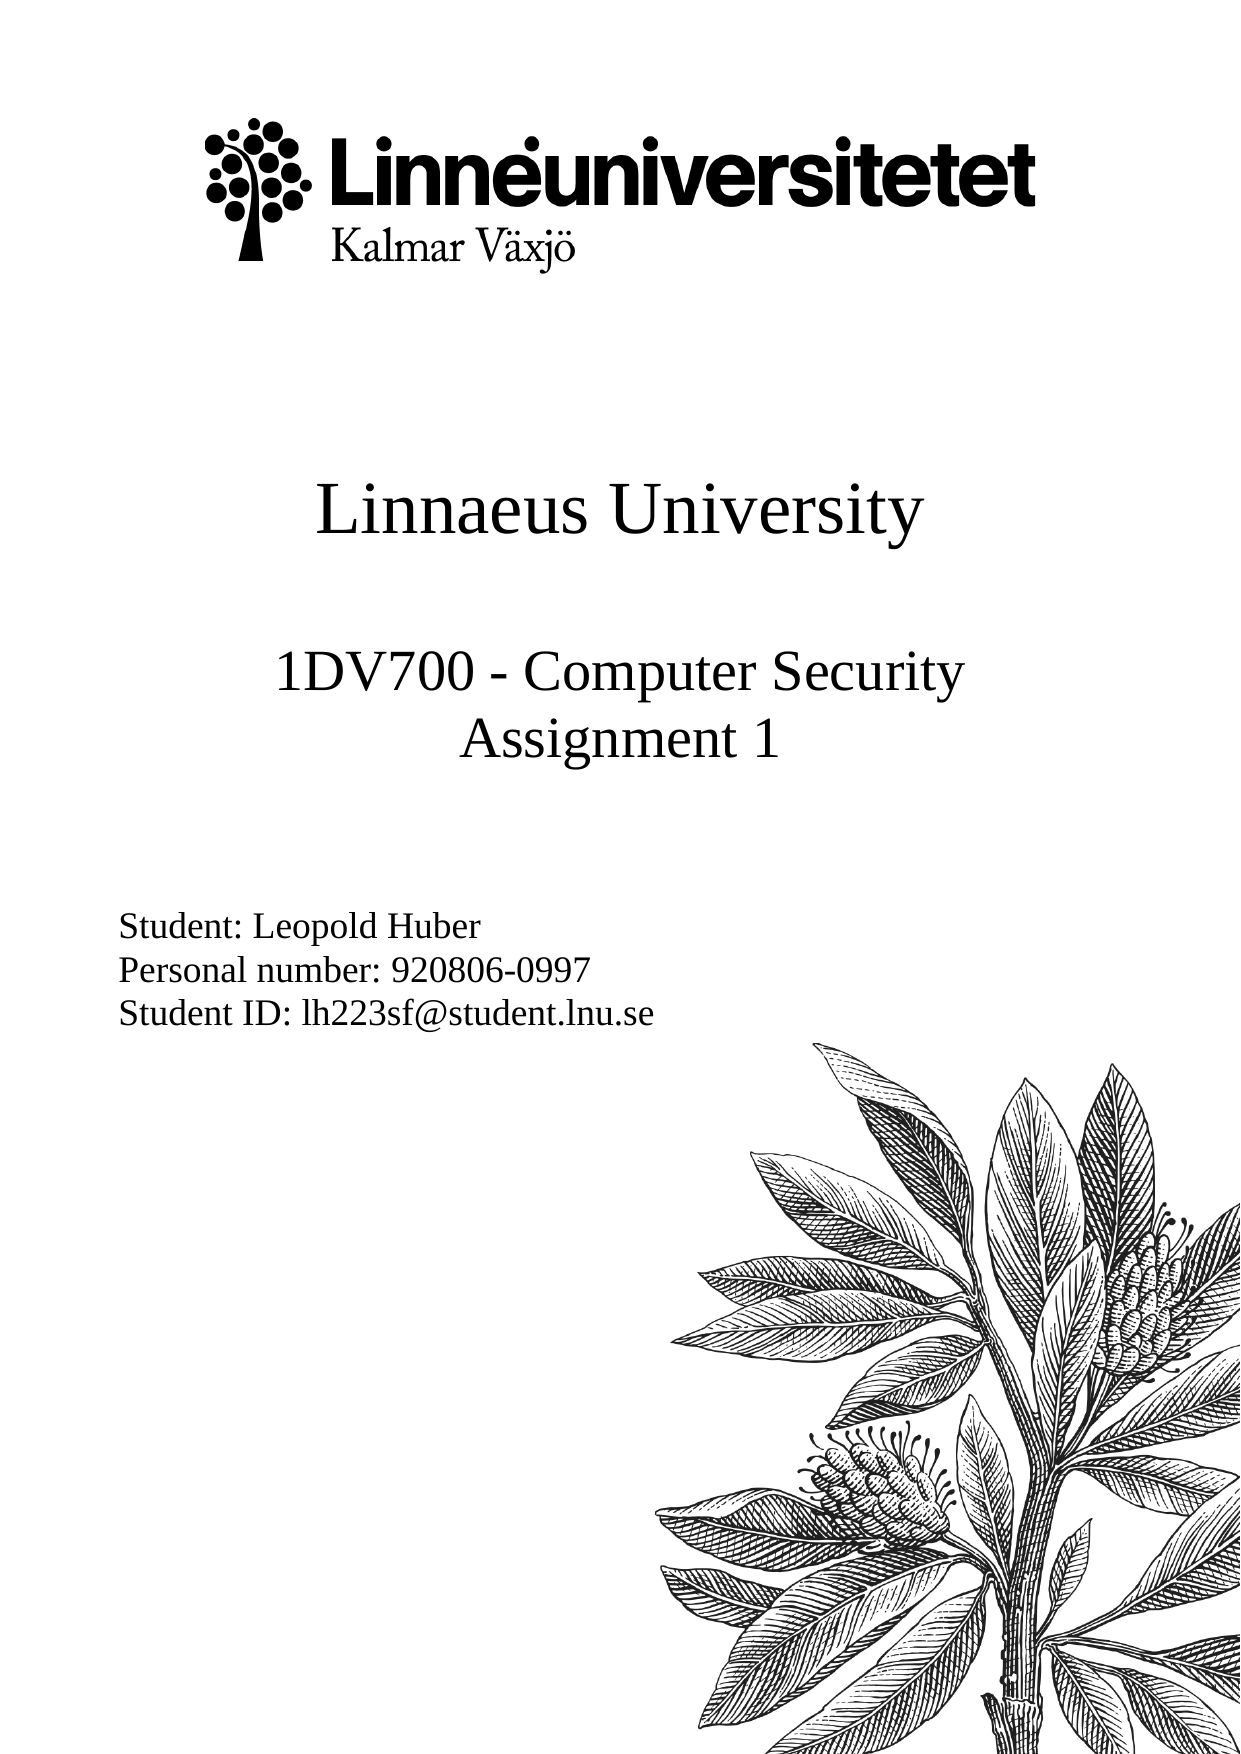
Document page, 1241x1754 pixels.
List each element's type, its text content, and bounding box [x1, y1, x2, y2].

text Assignment 1 [118, 703, 1122, 770]
text Student: Leopold Huber [118, 904, 1122, 947]
text Linnaeus University [118, 463, 1122, 549]
text 1DV700 - Computer Security [118, 636, 1122, 703]
picture [654, 1043, 1240, 1754]
text Personal number: 920806-0997 [118, 947, 1122, 990]
picture [205, 118, 1036, 274]
text Student ID: lh223sf@student.lnu.se [118, 990, 1122, 1033]
